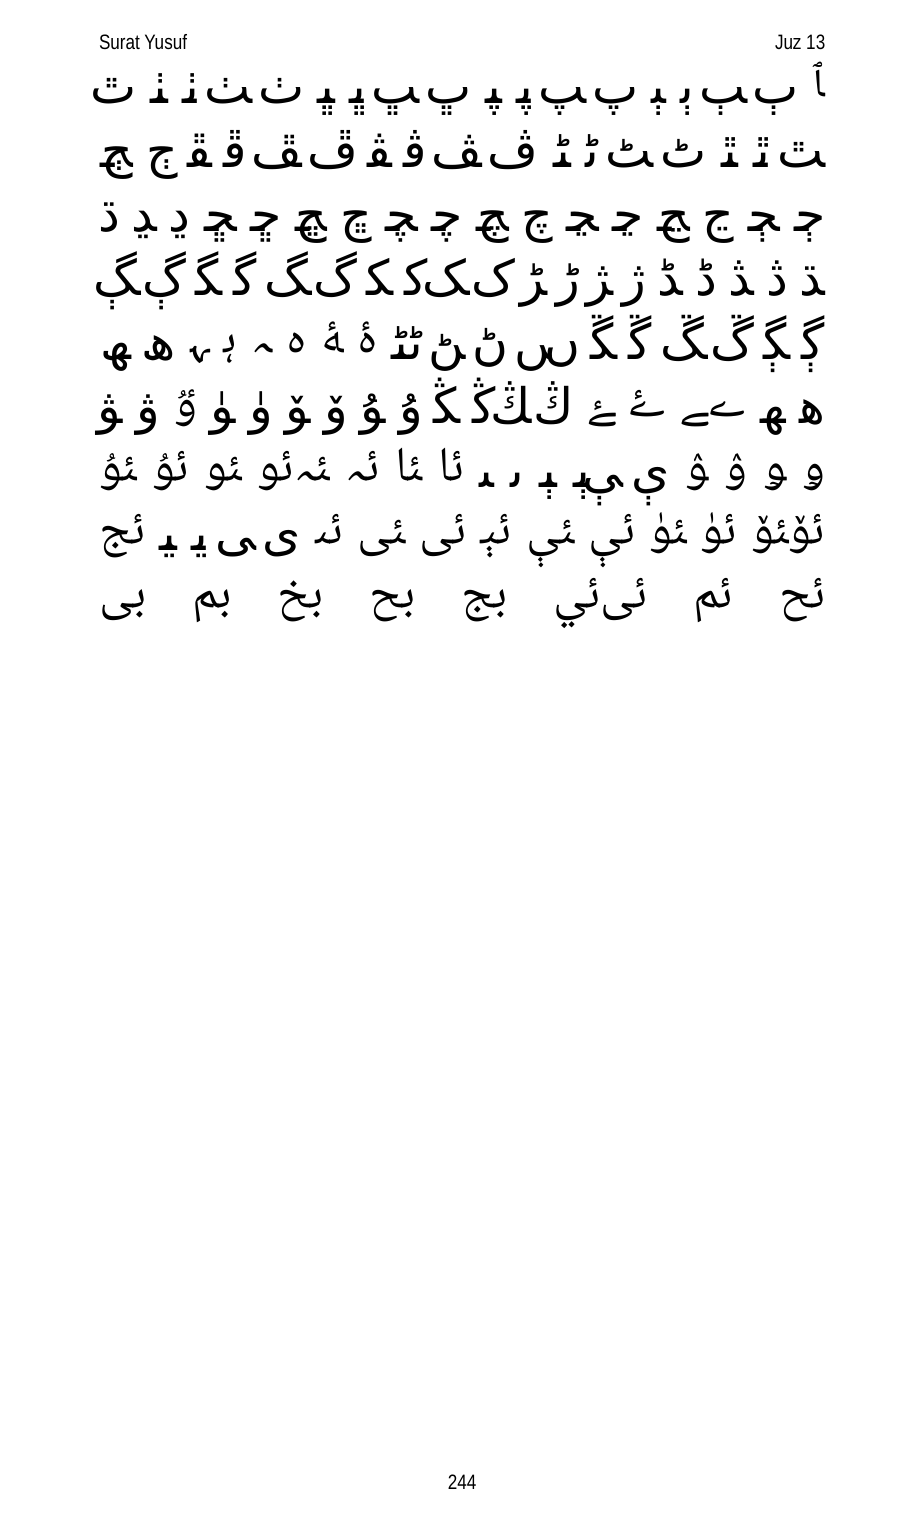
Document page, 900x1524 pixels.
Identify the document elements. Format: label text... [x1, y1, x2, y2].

text ﭑ ﭒ ﭓ ﭔ ﭕ ﭖ ﭗ ﭘ ﭙ ﭚ ﭛ ﭜ ﭝ ﭞ ﭟ ﭠ ﭡ ﭢ ﭣ ﭤ ﭥ ﭦ ﭧ ﭨ ﭩ ﭪ ﭫ ﭬ ﭭ ﭮ ﭯ ﭰ ﭱ ﭲ ﭳ ﭴ ﭵ ﭶ ﭷ ﭸ ﭹ ﭺ ﭻ ﭼ ﭽ ﭾ ﭿ ﮀ ﮁ ﮂ ﮃ ﮄ ﮅ ﮆ ﮇ ﮈ ﮉ ﮊ ﮋ ﮌ ﮍ ﮎ ﮏﮐ ﮑ ﮒ ﮓ ﮔ ﮕ ﮖ ﮗ ﮘ ﮙ ﮚ ﮛ ﮜ ﮝ ﮞﮟ ﮠ ﮡ ﮢﮣ ﮤ ﮥ ﮦ ﮧ ﮨ ﮩ ﮪ ﮫ ﮬ ﮭ ﮮﮯ ﮰ ﮱ ﯓ ﯔﯕ ﯖ ﯗ ﯘ ﯙ ﯚ ﯛ ﯜ ﯝ ﯞ ﯟ ﯠ ﯡ ﯢ ﯣ ﯤ ﯥﯦ ﯧ ﯨ ﯩ ﯪ ﯫ ﯬ ﯭﯮ ﯯ ﯰ ﯱ ﯲﯳ ﯴ ﯵ ﯶ ﯷ ﯸ ﯹ ﯺ ﯻ ﯼ ﯽ ﯾ ﯿ ﰀ ﰁ ﰂ ﰃﰄ ﰅ ﰆ ﰇ ﰈ ﰉ [99, 60, 825, 635]
